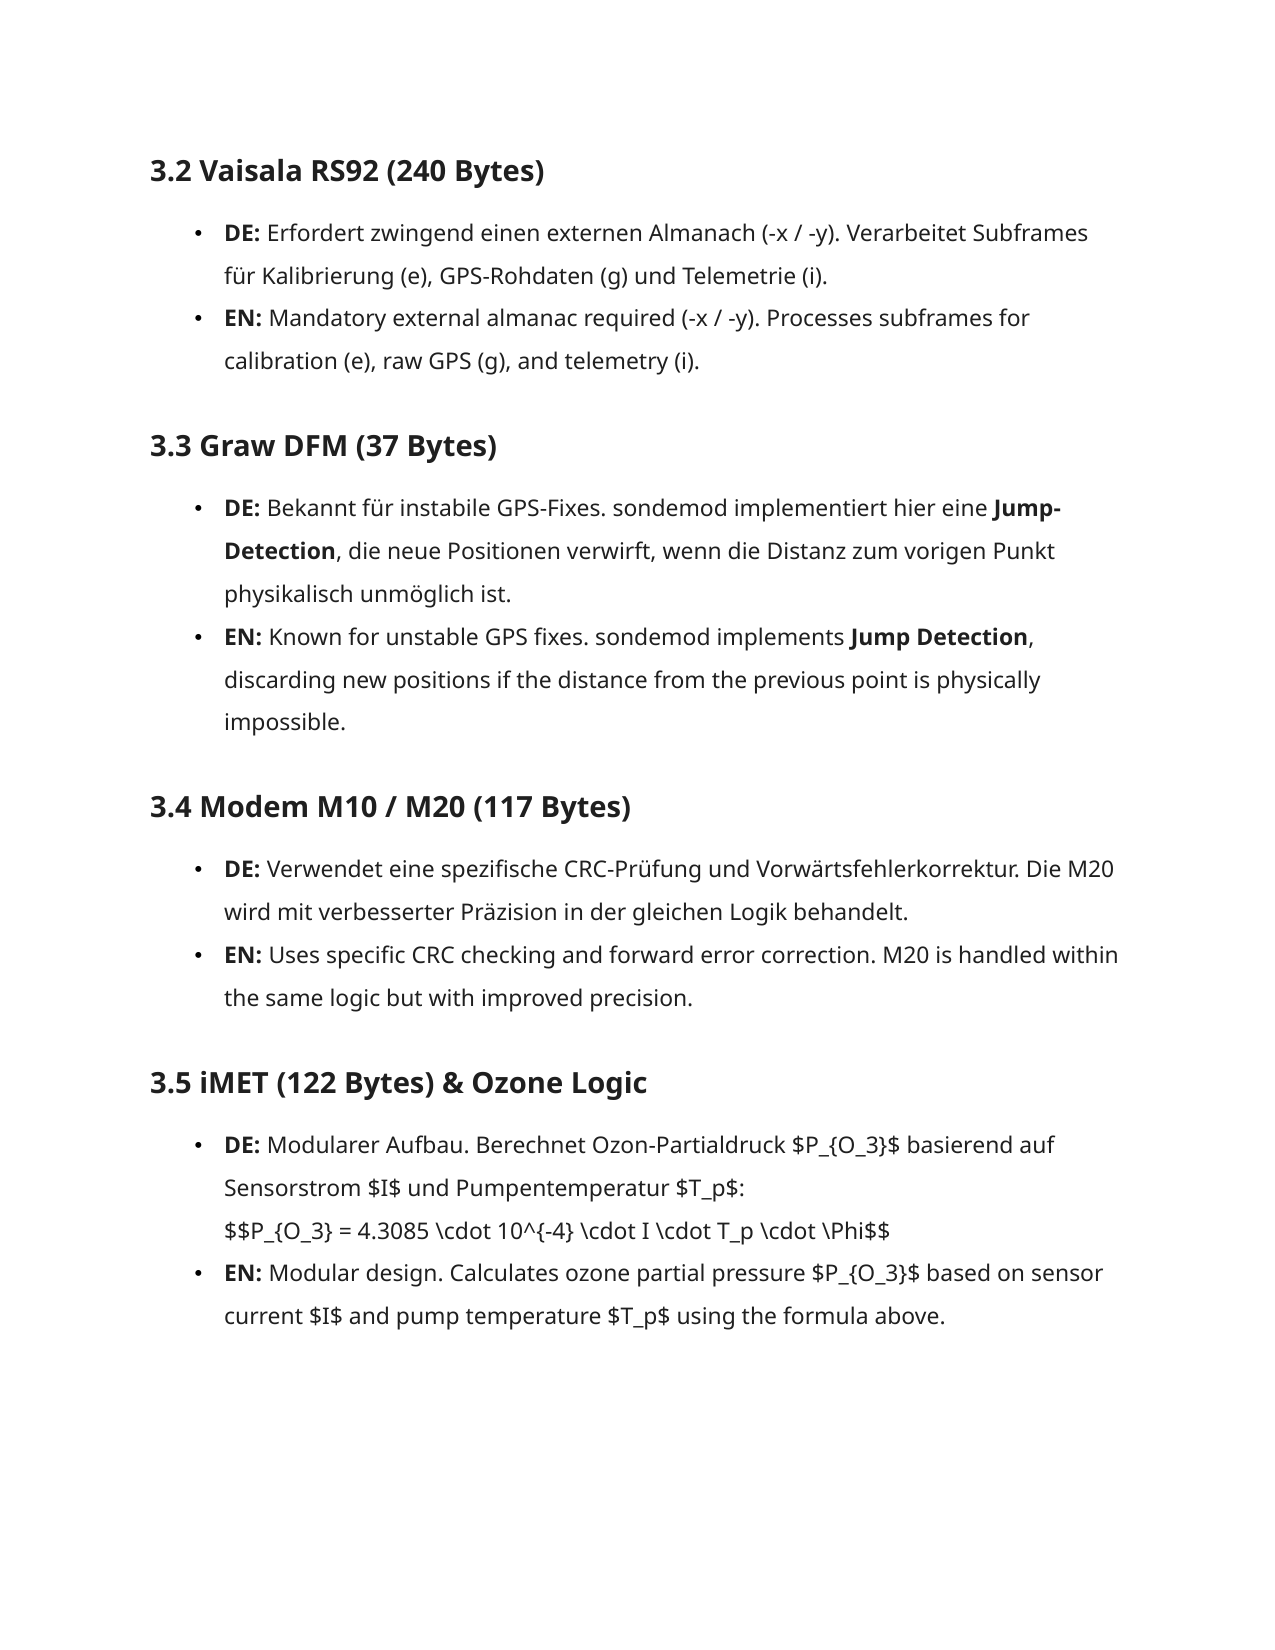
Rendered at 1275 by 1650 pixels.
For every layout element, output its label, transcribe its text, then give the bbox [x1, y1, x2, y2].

subtitle 3.5 iMET (122 Bytes) & Ozone Logic [150, 1062, 1125, 1102]
list DE: Erfordert zwingend einen externen Almanach (-x / -y). Verarbeitet Subframes für Kalibrierung (e), GPS-Rohdaten (g) und Telemetrie (i). [194, 217, 1125, 291]
list EN: Uses specific CRC checking and forward error correction. M20 is handled within the same logic but with improved precision. [194, 939, 1125, 1013]
list EN: Known for unstable GPS fixes. sondemod implements Jump Detection, discarding new positions if the distance from the previous point is physically impossible. [194, 621, 1125, 738]
list EN: Modular design. Calculates ozone partial pressure $P_{O_3}$ based on sensor current $I$ and pump temperature $T_p$ using the formula above. [194, 1257, 1125, 1331]
list DE: Modularer Aufbau. Berechnet Ozon-Partialdruck $P_{O_3}$ basierend auf Sensorstrom $I$ und Pumpentemperatur $T_p$: $$P_{O_3} = 4.3085 \cdot 10^{-4} \cdot I \cdot T_p \cdot \Phi$$ [194, 1129, 1125, 1246]
list DE: Verwendet eine spezifische CRC-Prüfung und Vorwärtsfehlerkorrektur. Die M20 wird mit verbesserter Präzision in der gleichen Logik behandelt. [194, 853, 1125, 927]
list EN: Mandatory external almanac required (-x / -y). Processes subframes for calibration (e), raw GPS (g), and telemetry (i). [194, 302, 1125, 376]
subtitle 3.4 Modem M10 / M20 (117 Bytes) [150, 787, 1125, 826]
subtitle 3.3 Graw DFM (37 Bytes) [150, 426, 1125, 465]
list DE: Bekannt für instabile GPS-Fixes. sondemod implementiert hier eine Jump-Detection, die neue Positionen verwirft, wenn die Distanz zum vorigen Punkt physikalisch unmöglich ist. [194, 492, 1125, 609]
subtitle 3.2 Vaisala RS92 (240 Bytes) [150, 150, 1125, 190]
